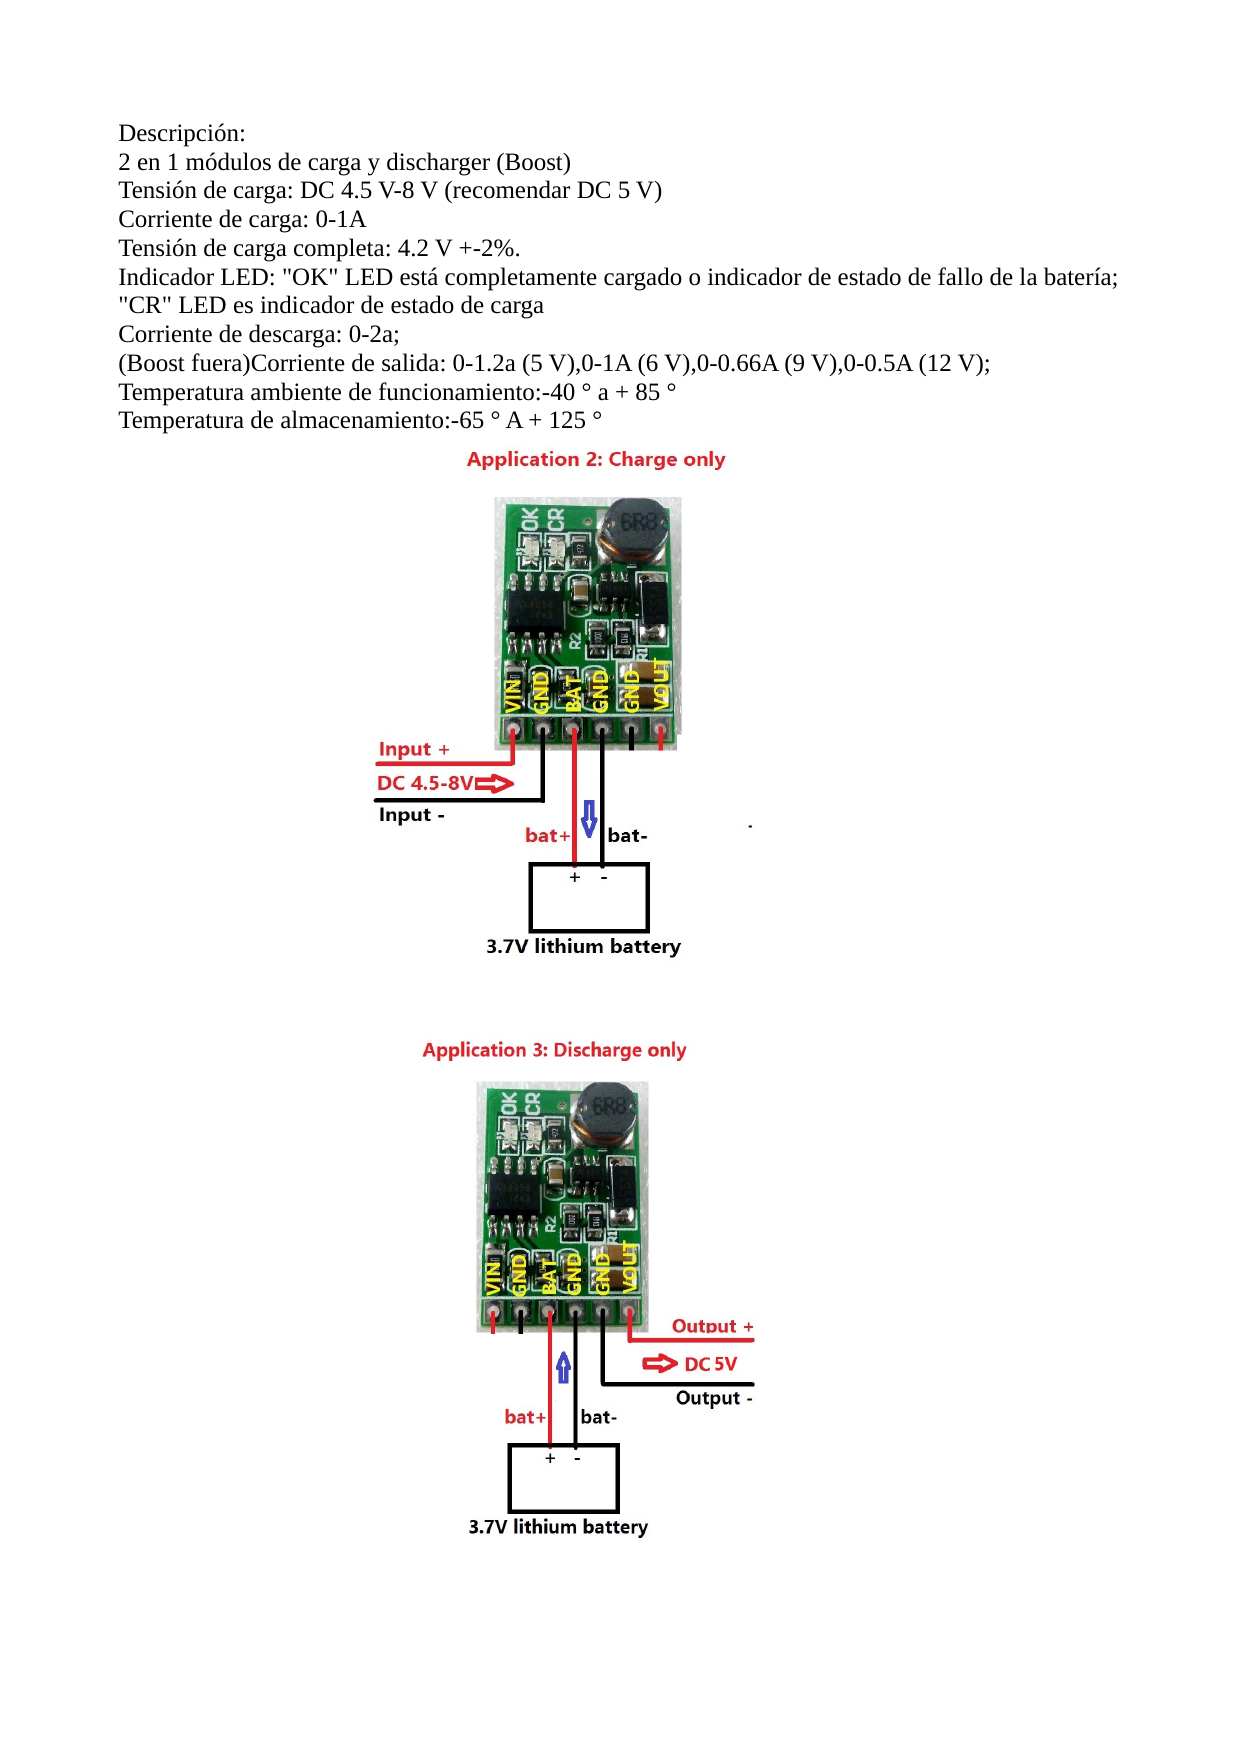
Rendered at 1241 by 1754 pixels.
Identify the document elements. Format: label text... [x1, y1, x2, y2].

text "CR" LED es indicador de estado de carga [118, 291, 1122, 319]
picture [321, 1019, 863, 1566]
text Corriente de carga: 0-1A [118, 204, 1122, 233]
text Temperatura ambiente de funcionamiento:-40 ° a + 85 ° [118, 377, 1122, 406]
text Temperatura de almacenamiento:-65 ° A + 125 ° [118, 406, 1122, 434]
text (Boost fuera)Corriente de salida: 0-1.2a (5 V),0-1A (6 V),0-0.66A (9 V),0-0.5A (12 V); [118, 348, 1122, 377]
picture [326, 434, 914, 986]
text Tensión de carga: DC 4.5 V-8 V (recomendar DC 5 V) [118, 176, 1122, 204]
text Indicador LED: "OK" LED está completamente cargado o indicador de estado de fallo de la batería; [118, 262, 1122, 291]
text Tensión de carga completa: 4.2 V +-2%. [118, 233, 1122, 262]
text 2 en 1 módulos de carga y discharger (Boost) [118, 147, 1122, 176]
text Corriente de descarga: 0-2a; [118, 319, 1122, 348]
text Descripción: [118, 118, 1122, 147]
